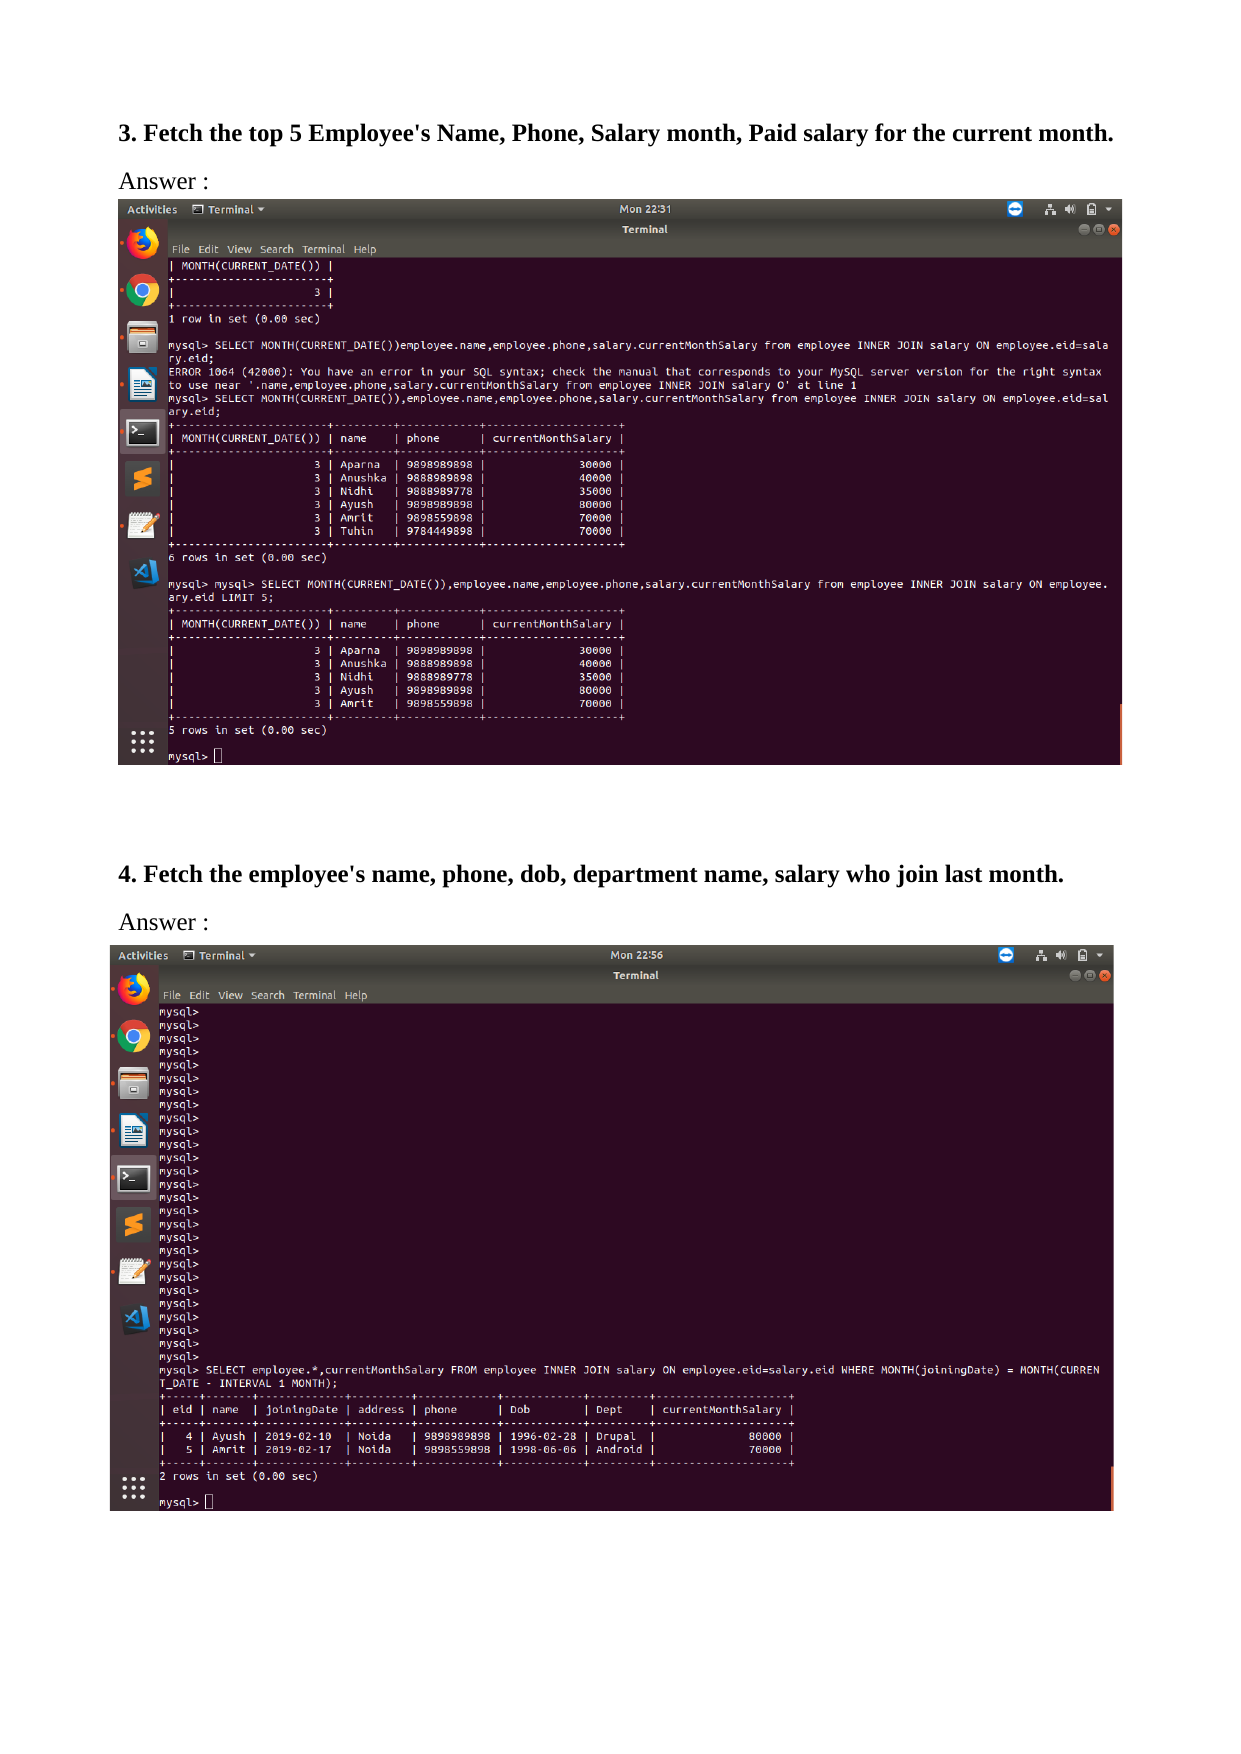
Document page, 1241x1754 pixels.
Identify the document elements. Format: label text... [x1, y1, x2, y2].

text 3. Fetch the top 5 Employee's Name, Phone, Salary month, Paid salary for the current month. [118, 118, 1122, 147]
picture [118, 199, 1123, 765]
text Answer : [118, 166, 1122, 199]
text [118, 765, 1122, 793]
text Answer : [118, 907, 1122, 936]
picture [109, 945, 1114, 1511]
text 4. Fetch the employee's name, phone, dob, department name, salary who join last month. [118, 859, 1122, 888]
